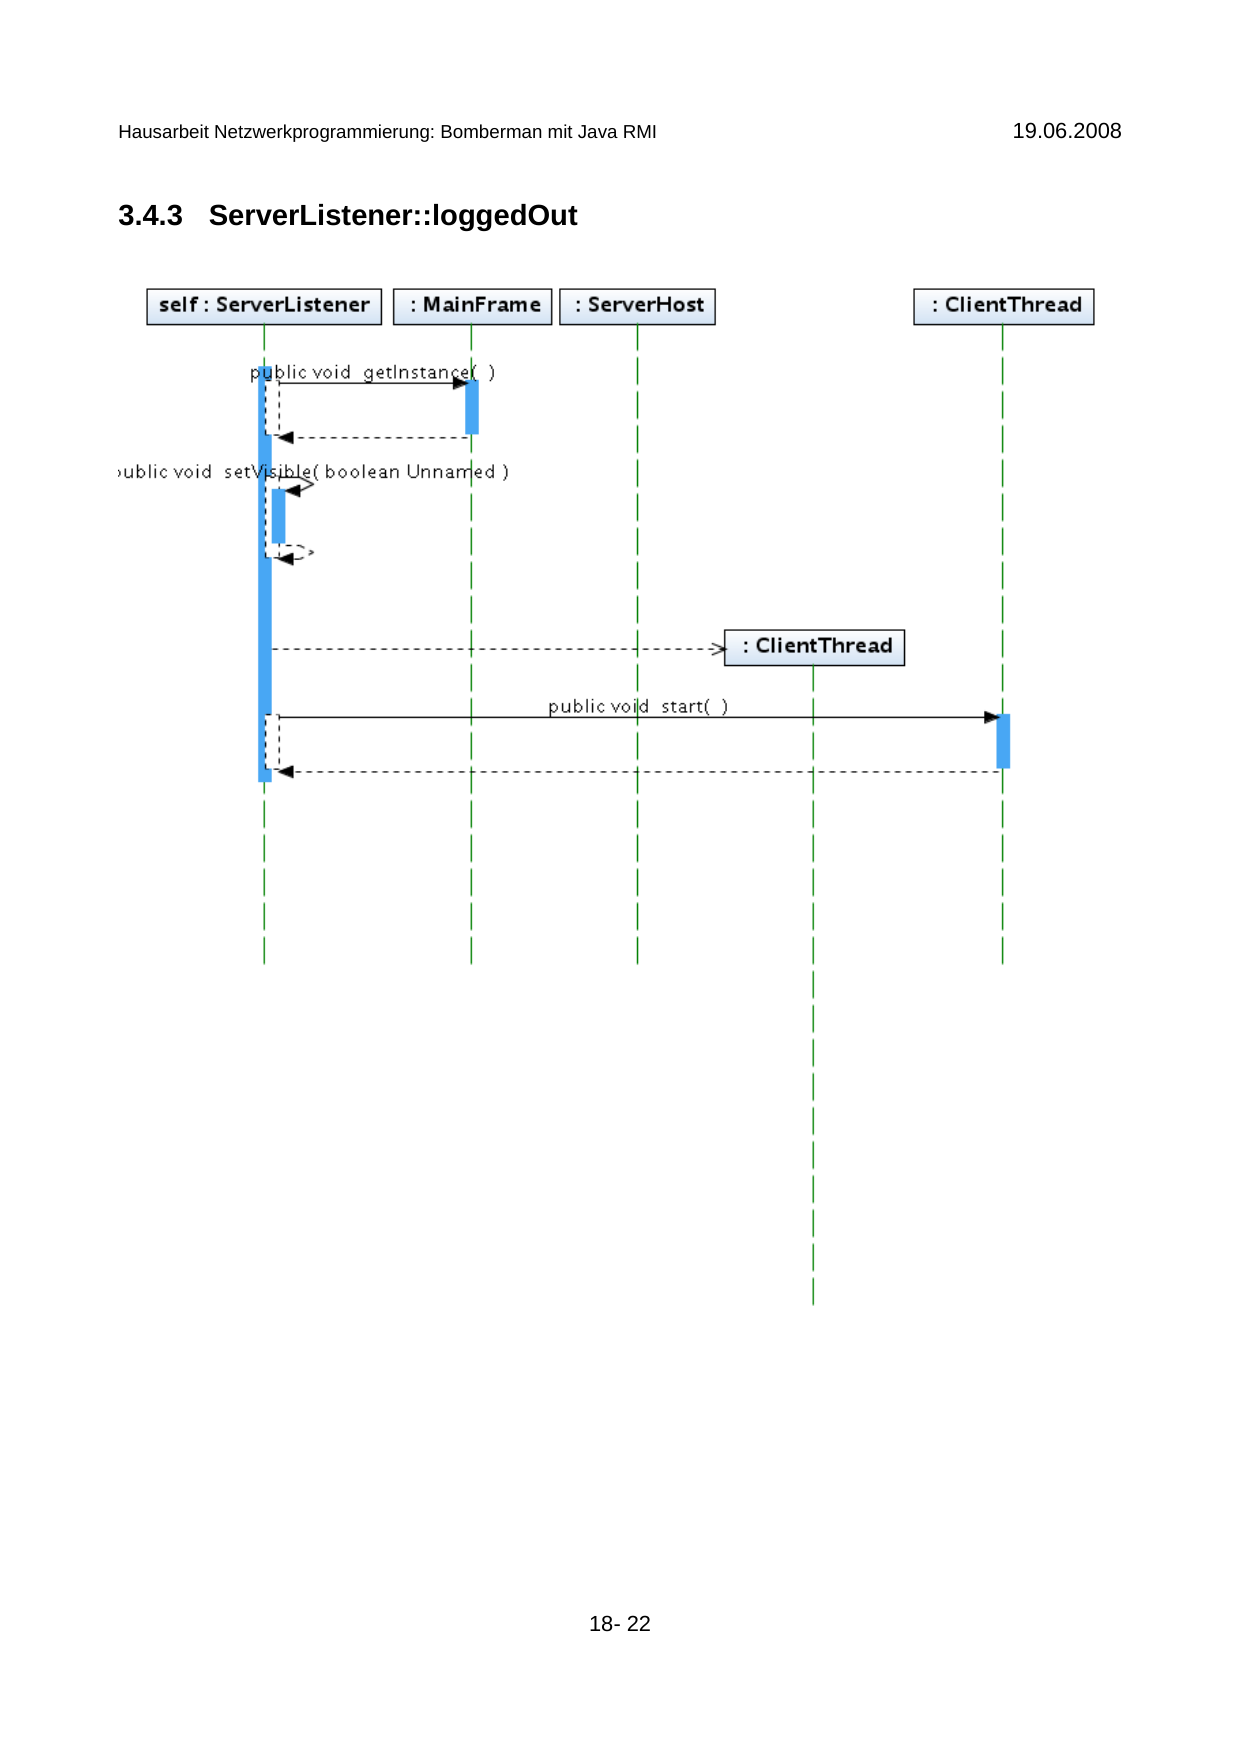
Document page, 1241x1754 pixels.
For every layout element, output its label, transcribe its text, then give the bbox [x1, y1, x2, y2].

subtitle ServerListener::loggedOut [118, 198, 1122, 231]
picture [118, 260, 1122, 1336]
